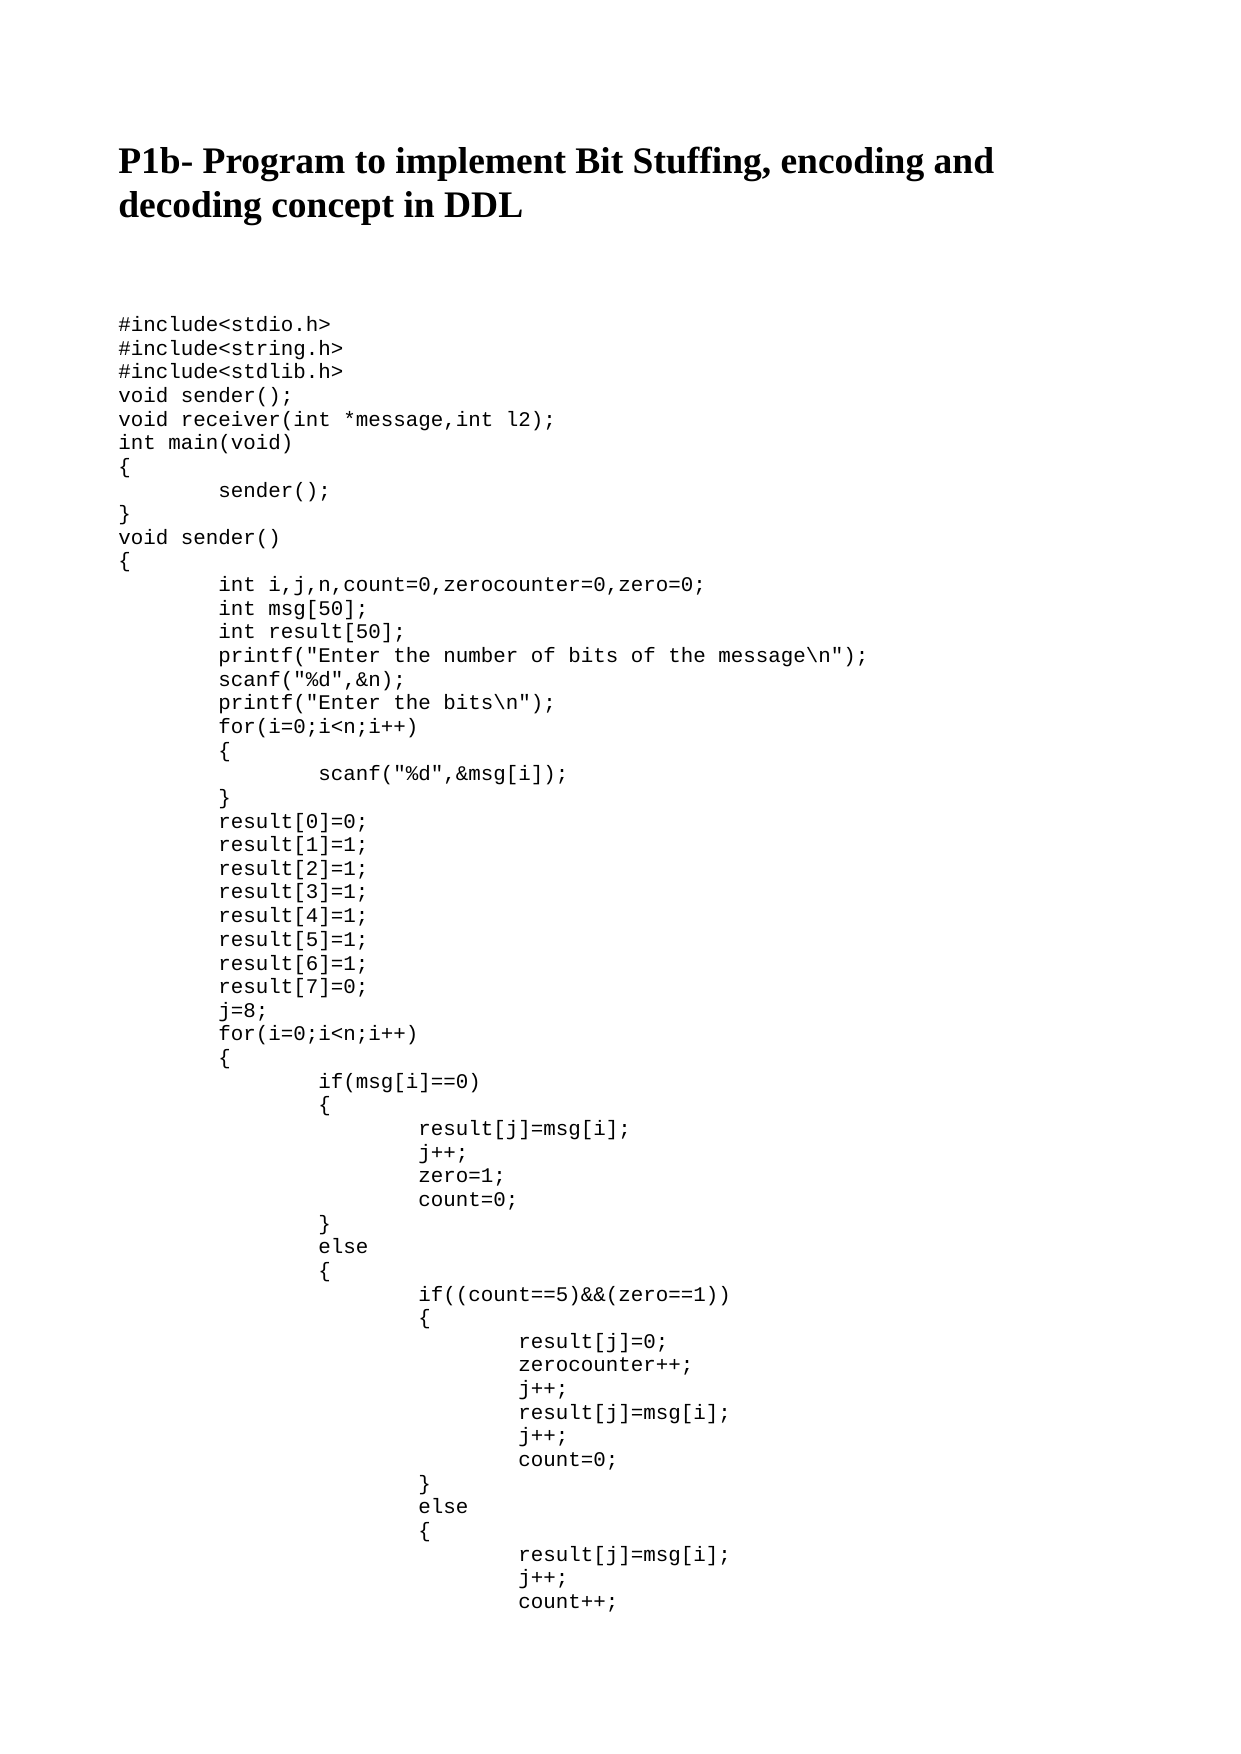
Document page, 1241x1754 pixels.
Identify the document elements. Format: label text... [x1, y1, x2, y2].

subtitle P1b- Program to implement Bit Stuffing, encoding and decoding concept in DDL [118, 139, 1122, 225]
text { [118, 1094, 1122, 1118]
text if((count==5)&&(zero==1)) [118, 1283, 1122, 1307]
text j++; [118, 1425, 1122, 1449]
text scanf("%d",&msg[i]); [118, 763, 1122, 787]
text } [118, 1473, 1122, 1496]
text { [118, 1260, 1122, 1283]
text result[j]=msg[i]; [118, 1402, 1122, 1425]
text else [118, 1236, 1122, 1260]
text printf("Enter the number of bits of the message\n"); [118, 645, 1122, 669]
text result[3]=1; [118, 882, 1122, 905]
text result[j]=0; [118, 1331, 1122, 1354]
text { [118, 1047, 1122, 1071]
text result[5]=1; [118, 929, 1122, 952]
text zero=1; [118, 1165, 1122, 1189]
text { [118, 456, 1122, 479]
text #include<stdio.h> [118, 314, 1122, 338]
text #include<stdlib.h> [118, 361, 1122, 385]
text count++; [118, 1591, 1122, 1614]
text { [118, 1307, 1122, 1331]
text result[6]=1; [118, 952, 1122, 976]
text } [118, 787, 1122, 811]
text sender(); [118, 479, 1122, 503]
text result[0]=0; [118, 811, 1122, 834]
text result[1]=1; [118, 834, 1122, 858]
text { [118, 740, 1122, 763]
text for(i=0;i<n;i++) [118, 1023, 1122, 1047]
text { [118, 1520, 1122, 1544]
text if(msg[i]==0) [118, 1071, 1122, 1094]
text void receiver(int *message,int l2); [118, 409, 1122, 432]
text int msg[50]; [118, 598, 1122, 621]
text void sender(); [118, 385, 1122, 409]
text else [118, 1496, 1122, 1520]
text result[j]=msg[i]; [118, 1544, 1122, 1567]
text { [118, 551, 1122, 574]
text int main(void) [118, 432, 1122, 456]
text void sender() [118, 527, 1122, 551]
text zerocounter++; [118, 1354, 1122, 1378]
text j++; [118, 1378, 1122, 1402]
text scanf("%d",&n); [118, 669, 1122, 692]
text result[2]=1; [118, 858, 1122, 882]
text result[7]=0; [118, 976, 1122, 1000]
text int i,j,n,count=0,zerocounter=0,zero=0; [118, 574, 1122, 598]
text count=0; [118, 1189, 1122, 1213]
text count=0; [118, 1449, 1122, 1473]
text #include<string.h> [118, 338, 1122, 361]
text int result[50]; [118, 621, 1122, 645]
text result[j]=msg[i]; [118, 1118, 1122, 1142]
text j++; [118, 1567, 1122, 1591]
text result[4]=1; [118, 905, 1122, 929]
text } [118, 503, 1122, 527]
text } [118, 1213, 1122, 1236]
text for(i=0;i<n;i++) [118, 716, 1122, 740]
text j++; [118, 1142, 1122, 1165]
text j=8; [118, 1000, 1122, 1023]
text printf("Enter the bits\n"); [118, 692, 1122, 716]
